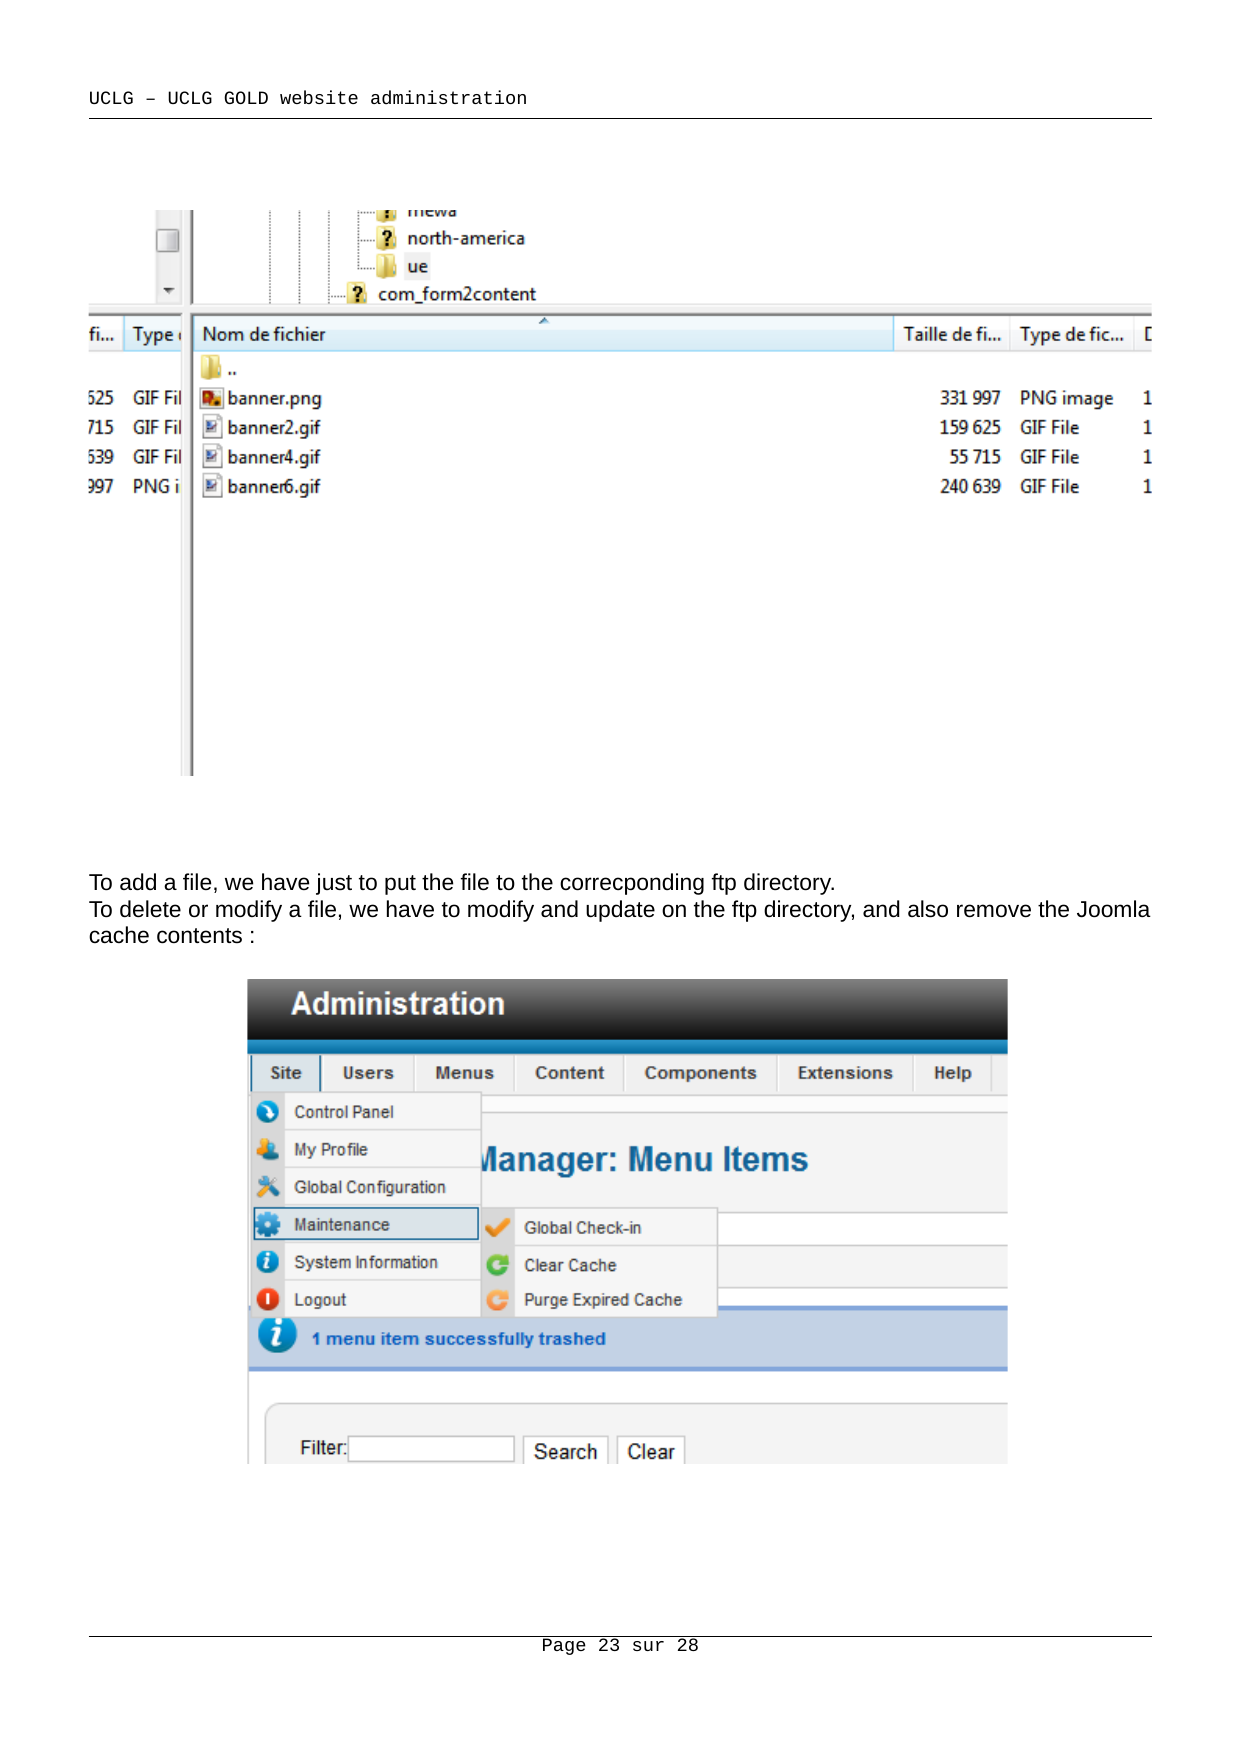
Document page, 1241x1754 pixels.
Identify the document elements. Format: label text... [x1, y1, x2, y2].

text To delete or modify a file, we have to modify and update on the ftp directory, and also remove the Joomla cache contents : [88, 896, 1152, 948]
picture [232, 979, 1008, 1464]
picture [88, 210, 1152, 776]
text To add a file, we have just to put the file to the correcponding ftp directory. [88, 869, 1152, 896]
